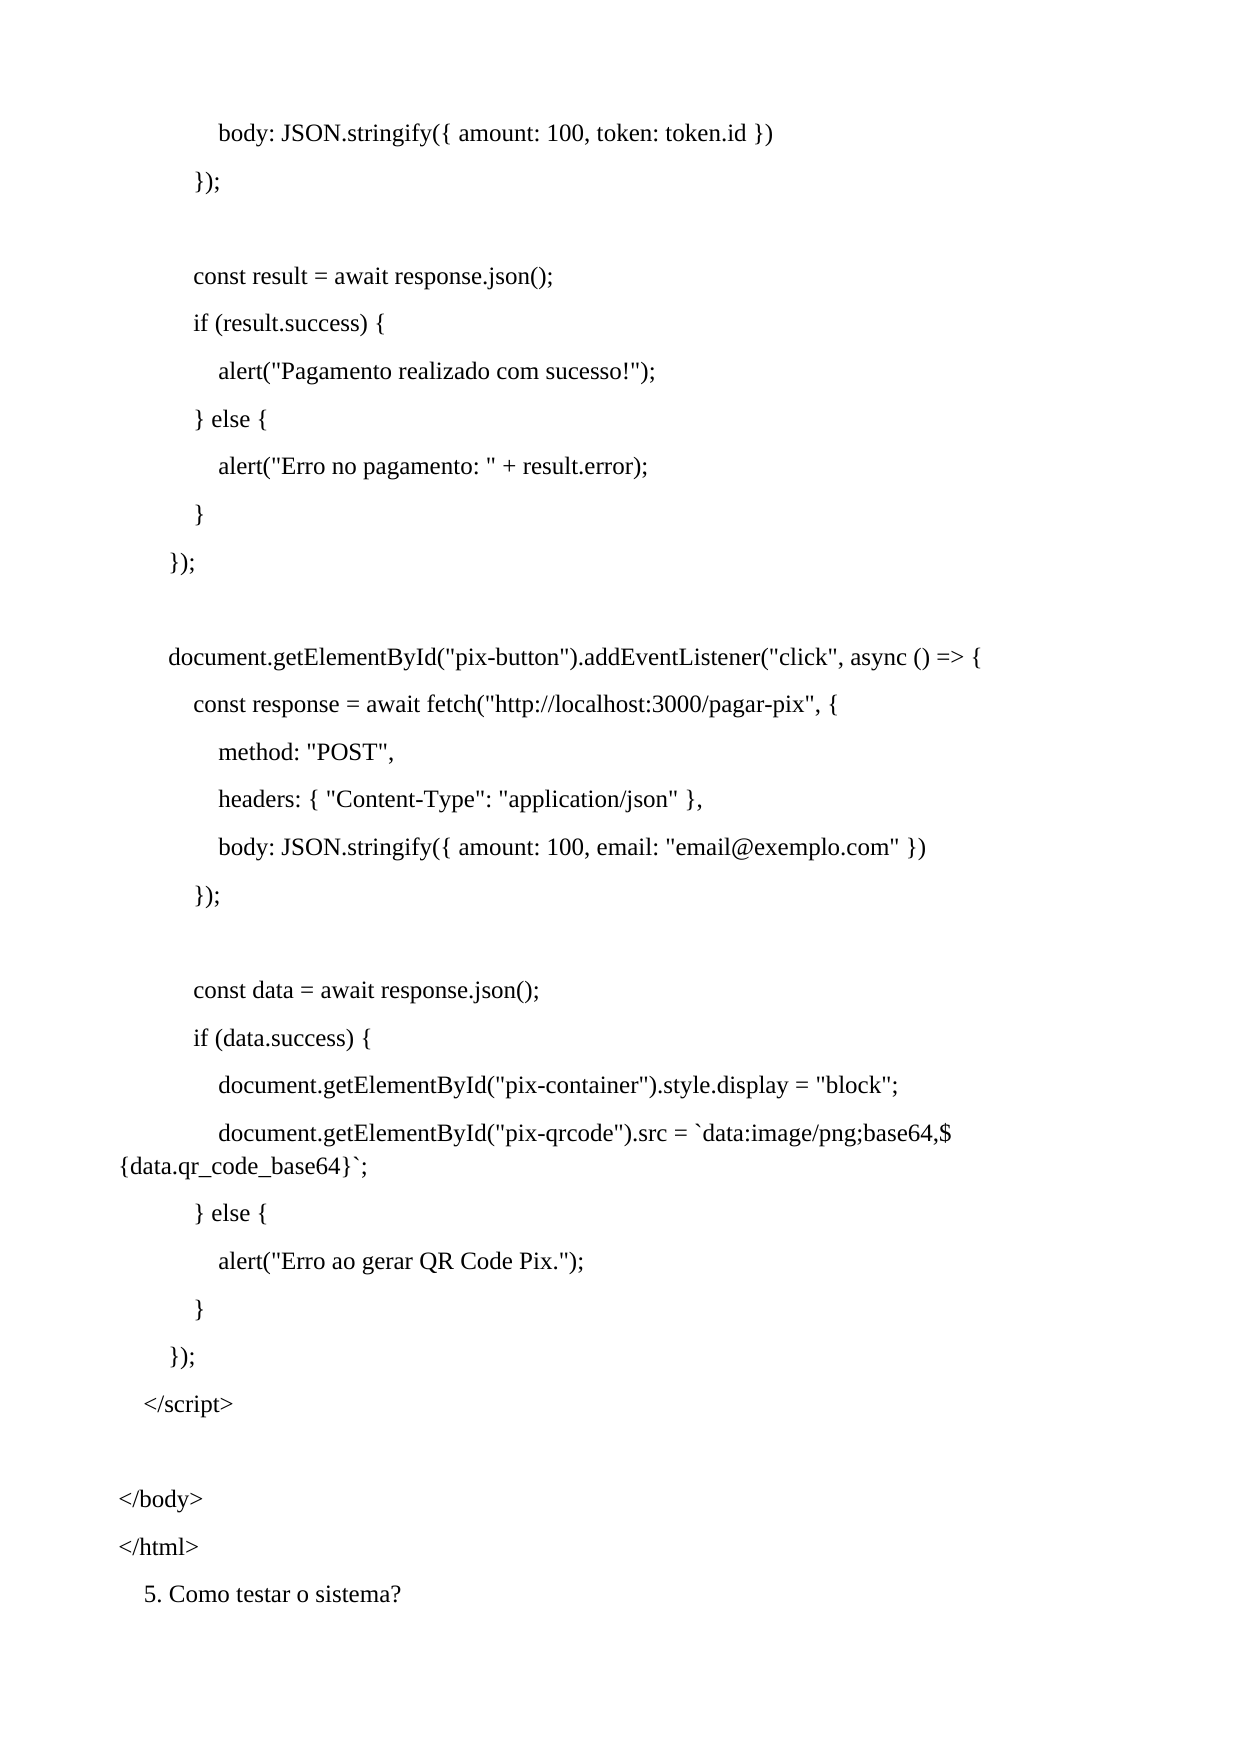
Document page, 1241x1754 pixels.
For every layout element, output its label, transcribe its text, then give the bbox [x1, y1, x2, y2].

text const data = await response.json(); [118, 975, 1122, 1004]
text if (result.success) { [118, 308, 1122, 337]
text const result = await response.json(); [118, 261, 1122, 290]
text method: "POST", [118, 737, 1122, 766]
text if (data.success) { [118, 1023, 1122, 1051]
text }); [118, 166, 1122, 194]
text } [118, 499, 1122, 528]
text </script> [118, 1389, 1122, 1418]
text alert("Pagamento realizado com sucesso!"); [118, 356, 1122, 385]
text </html> [118, 1532, 1122, 1560]
text } else { [118, 404, 1122, 432]
text alert("Erro no pagamento: " + result.error); [118, 451, 1122, 480]
text } [118, 1294, 1122, 1322]
text }); [118, 1341, 1122, 1370]
text }); [118, 547, 1122, 575]
text 📌 5. Como testar o sistema? [118, 1579, 1122, 1608]
text </body> [118, 1484, 1122, 1513]
text document.getElementById("pix-button").addEventListener("click", async () => { [118, 642, 1122, 671]
text body: JSON.stringify({ amount: 100, email: "email@exemplo.com" }) [118, 832, 1122, 861]
text } else { [118, 1198, 1122, 1227]
text alert("Erro ao gerar QR Code Pix."); [118, 1246, 1122, 1275]
text headers: { "Content-Type": "application/json" }, [118, 784, 1122, 813]
text }); [118, 880, 1122, 908]
text const response = await fetch("http://localhost:3000/pagar-pix", { [118, 689, 1122, 718]
text document.getElementById("pix-container").style.display = "block"; [118, 1070, 1122, 1099]
text document.getElementById("pix-qrcode").src = `data:image/png;base64,${data.qr_code_base64}`; [118, 1118, 1122, 1179]
text body: JSON.stringify({ amount: 100, token: token.id }) [118, 118, 1122, 147]
